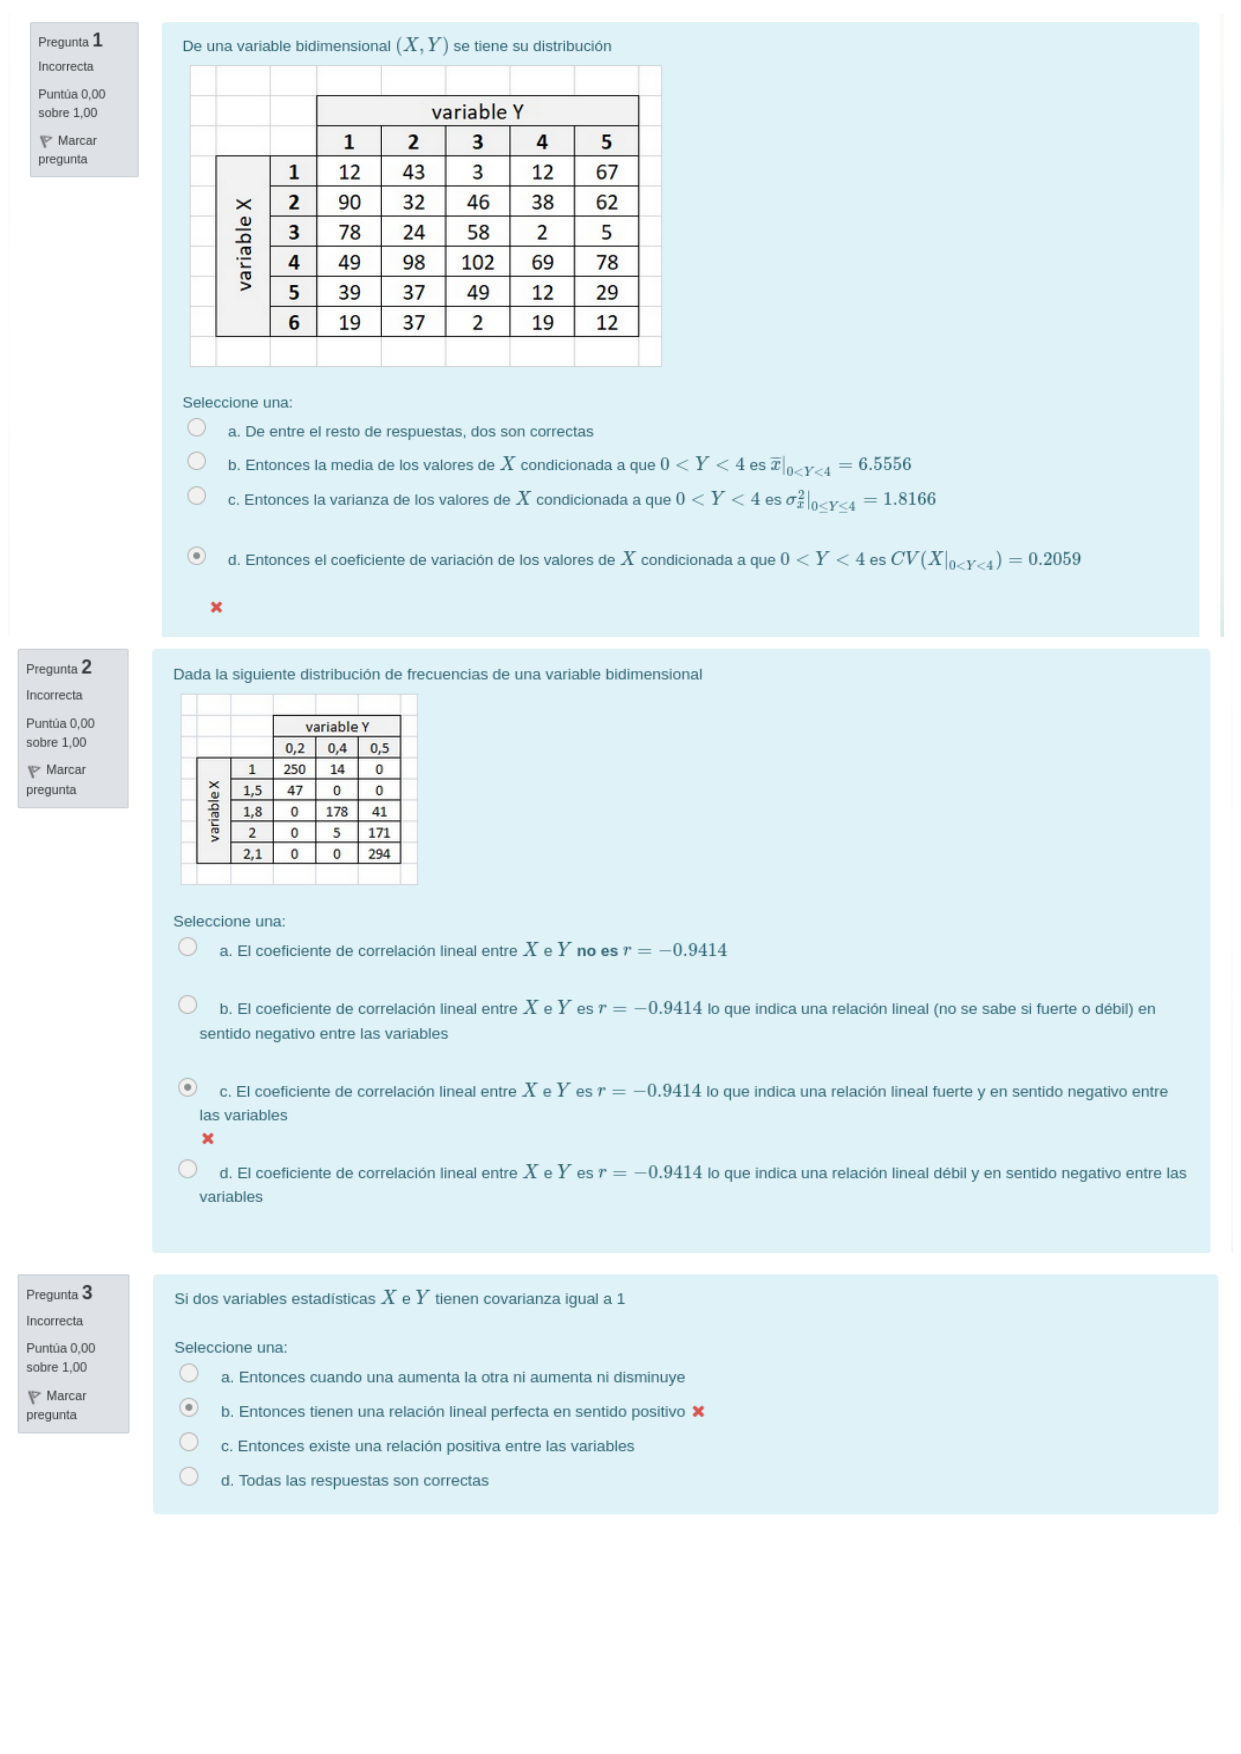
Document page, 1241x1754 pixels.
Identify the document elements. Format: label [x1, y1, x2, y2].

picture [0, 13, 1240, 1525]
